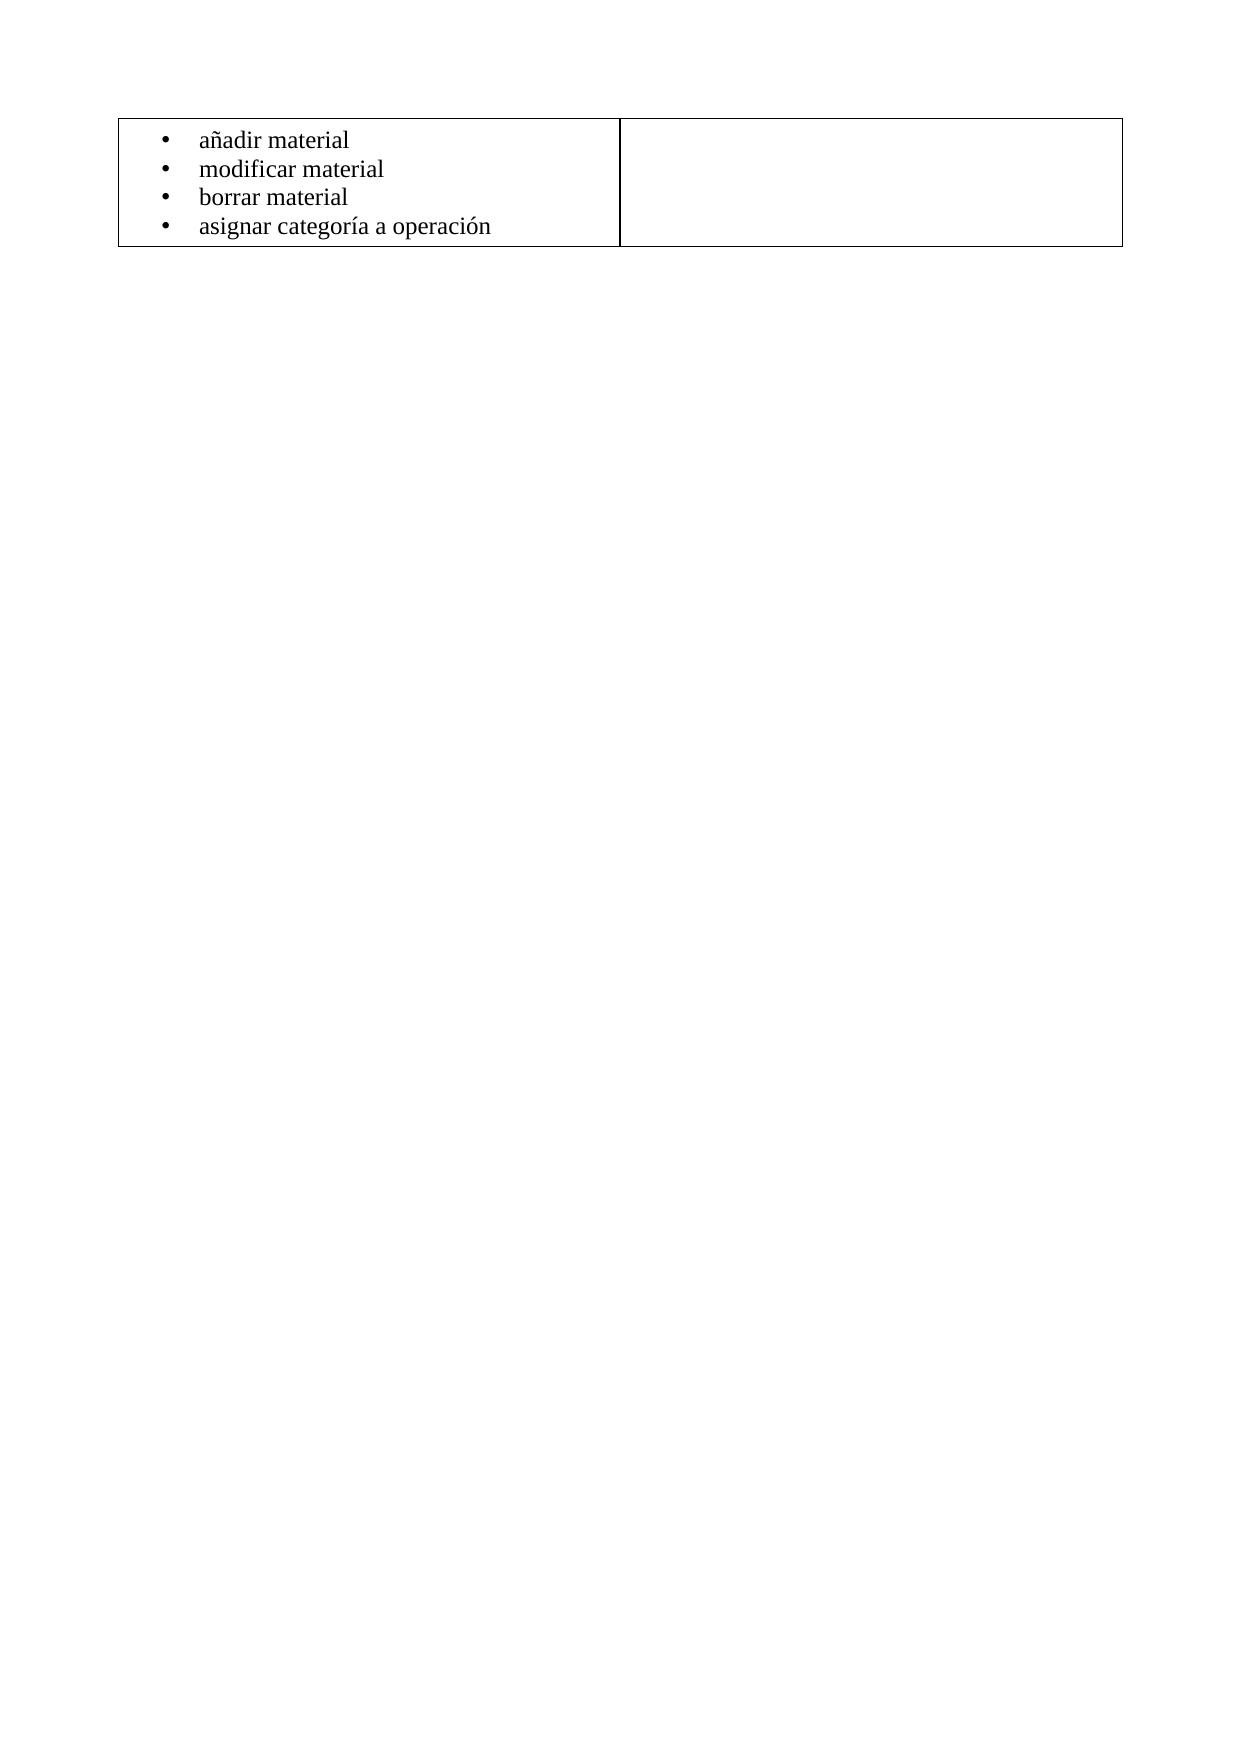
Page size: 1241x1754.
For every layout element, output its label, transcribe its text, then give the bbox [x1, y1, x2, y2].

table_cell insertar cliente modificar cliente borrar cliente listar clientes ver 1 cliente búsqueda cliente insertar operario modificar operario borrar operario listar operarios ver 1 operario búsqueda operario mostrar estadísticas según fecha (matriculación al curso) según curso según fabricante, marca, operaciones, etc. insertar curso modificar curso eliminar curso listar cursos crear orden modificar orden eliminar orden ver lista de ordenes ver 1 orden buscar ordenes generar autorización en pdf subir autorización modificar autorización borrar autorización añadir registro de entrada de un vehículo modificar registro borrar registro panel para asignar categorías y operaciones visualizar operaciones hechas y operaciones pendientes por realizar borrar operación añadir categoría nueva modificar categoría borrar categoría añadir operación modificar operación borrar operación añadir material modificar material borrar material asignar categoría a operación [119, 119, 619, 246]
table_cell [621, 119, 1122, 246]
